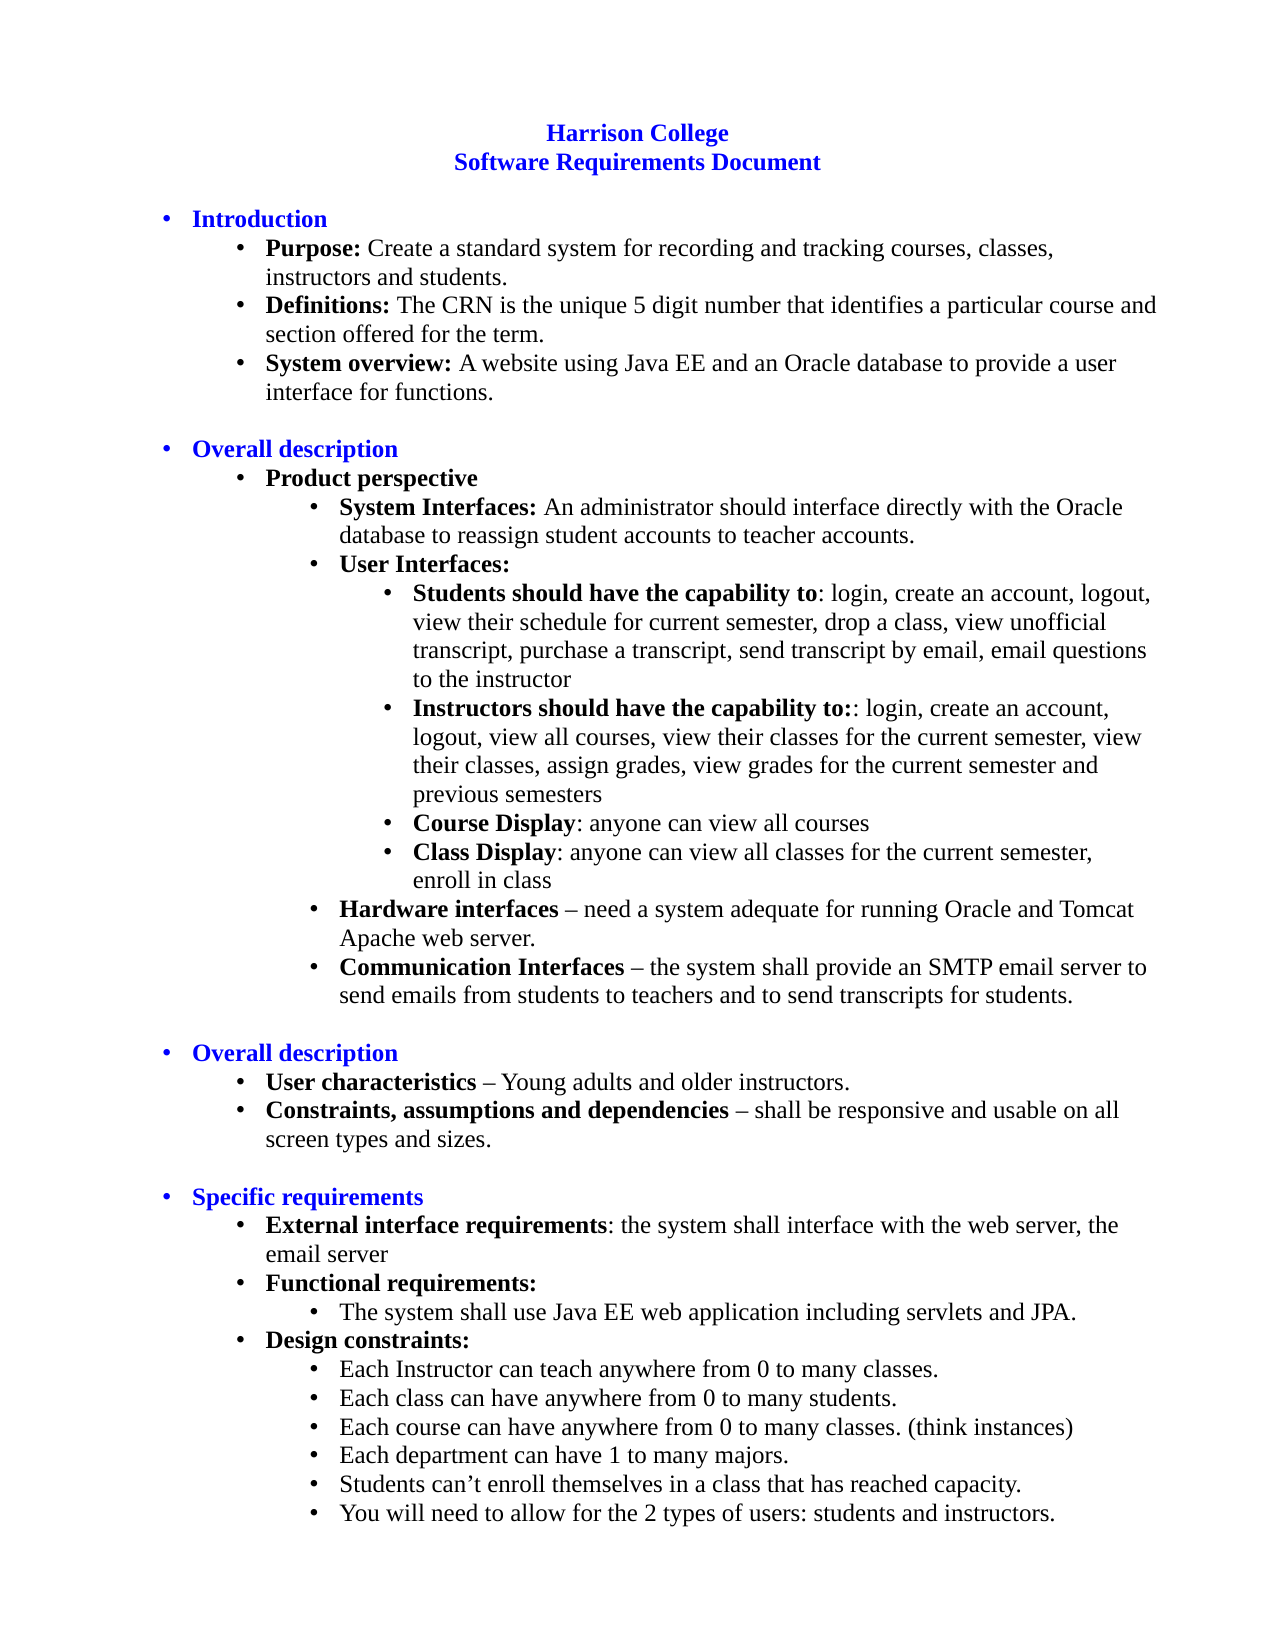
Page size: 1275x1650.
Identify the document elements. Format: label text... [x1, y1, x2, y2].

list Overall description [162, 434, 1157, 463]
list Each department can have 1 to many majors. [309, 1441, 1157, 1469]
list Students should have the capability to: login, create an account, logout, view their schedule for current semester, drop a class, view unofficial transcript, purchase a transcript, send transcript by email, email questions to the instructor [383, 578, 1157, 693]
text Harrison College [118, 118, 1157, 147]
list Functional requirements: [236, 1268, 1157, 1297]
list Purpose: Create a standard system for recording and tracking courses, classes, instructors and students. [236, 233, 1157, 291]
list Each course can have anywhere from 0 to many classes. (think instances) [309, 1412, 1157, 1441]
list System Interfaces: An administrator should interface directly with the Oracle database to reassign student accounts to teacher accounts. [309, 492, 1157, 549]
list Instructors should have the capability to:: login, create an account, logout, view all courses, view their classes for the current semester, view their classes, assign grades, view grades for the current semester and previous semesters [383, 693, 1157, 808]
list Students can’t enroll themselves in a class that has reached capacity. [309, 1469, 1157, 1498]
list Definitions: The CRN is the unique 5 digit number that identifies a particular course and section offered for the term. [236, 291, 1157, 348]
list Constraints, assumptions and dependencies – shall be responsive and usable on all screen types and sizes. [236, 1096, 1157, 1153]
list User characteristics – Young adults and older instructors. [236, 1067, 1157, 1096]
list Each Instructor can teach anywhere from 0 to many classes. [309, 1354, 1157, 1383]
list System overview: A website using Java EE and an Oracle database to provide a user interface for functions. [236, 348, 1157, 406]
list The system shall use Java EE web application including servlets and JPA. [309, 1297, 1157, 1326]
list User Interfaces: [309, 549, 1157, 578]
list Hardware interfaces – need a system adequate for running Oracle and Tomcat Apache web server. [309, 894, 1157, 952]
list Specific requirements [162, 1182, 1157, 1211]
list Design constraints: [236, 1326, 1157, 1354]
list Overall description [162, 1038, 1157, 1067]
list Communication Interfaces – the system shall provide an SMTP email server to send emails from students to teachers and to send transcripts for students. [309, 952, 1157, 1009]
list External interface requirements: the system shall interface with the web server, the email server [236, 1211, 1157, 1268]
list Product perspective [236, 463, 1157, 492]
list Course Display: anyone can view all courses [383, 808, 1157, 837]
list You will need to allow for the 2 types of users: students and instructors. [309, 1498, 1157, 1527]
list Introduction [162, 204, 1157, 233]
list Class Display: anyone can view all classes for the current semester, enroll in class [383, 837, 1157, 894]
list Each class can have anywhere from 0 to many students. [309, 1383, 1157, 1412]
text Software Requirements Document [118, 147, 1157, 176]
